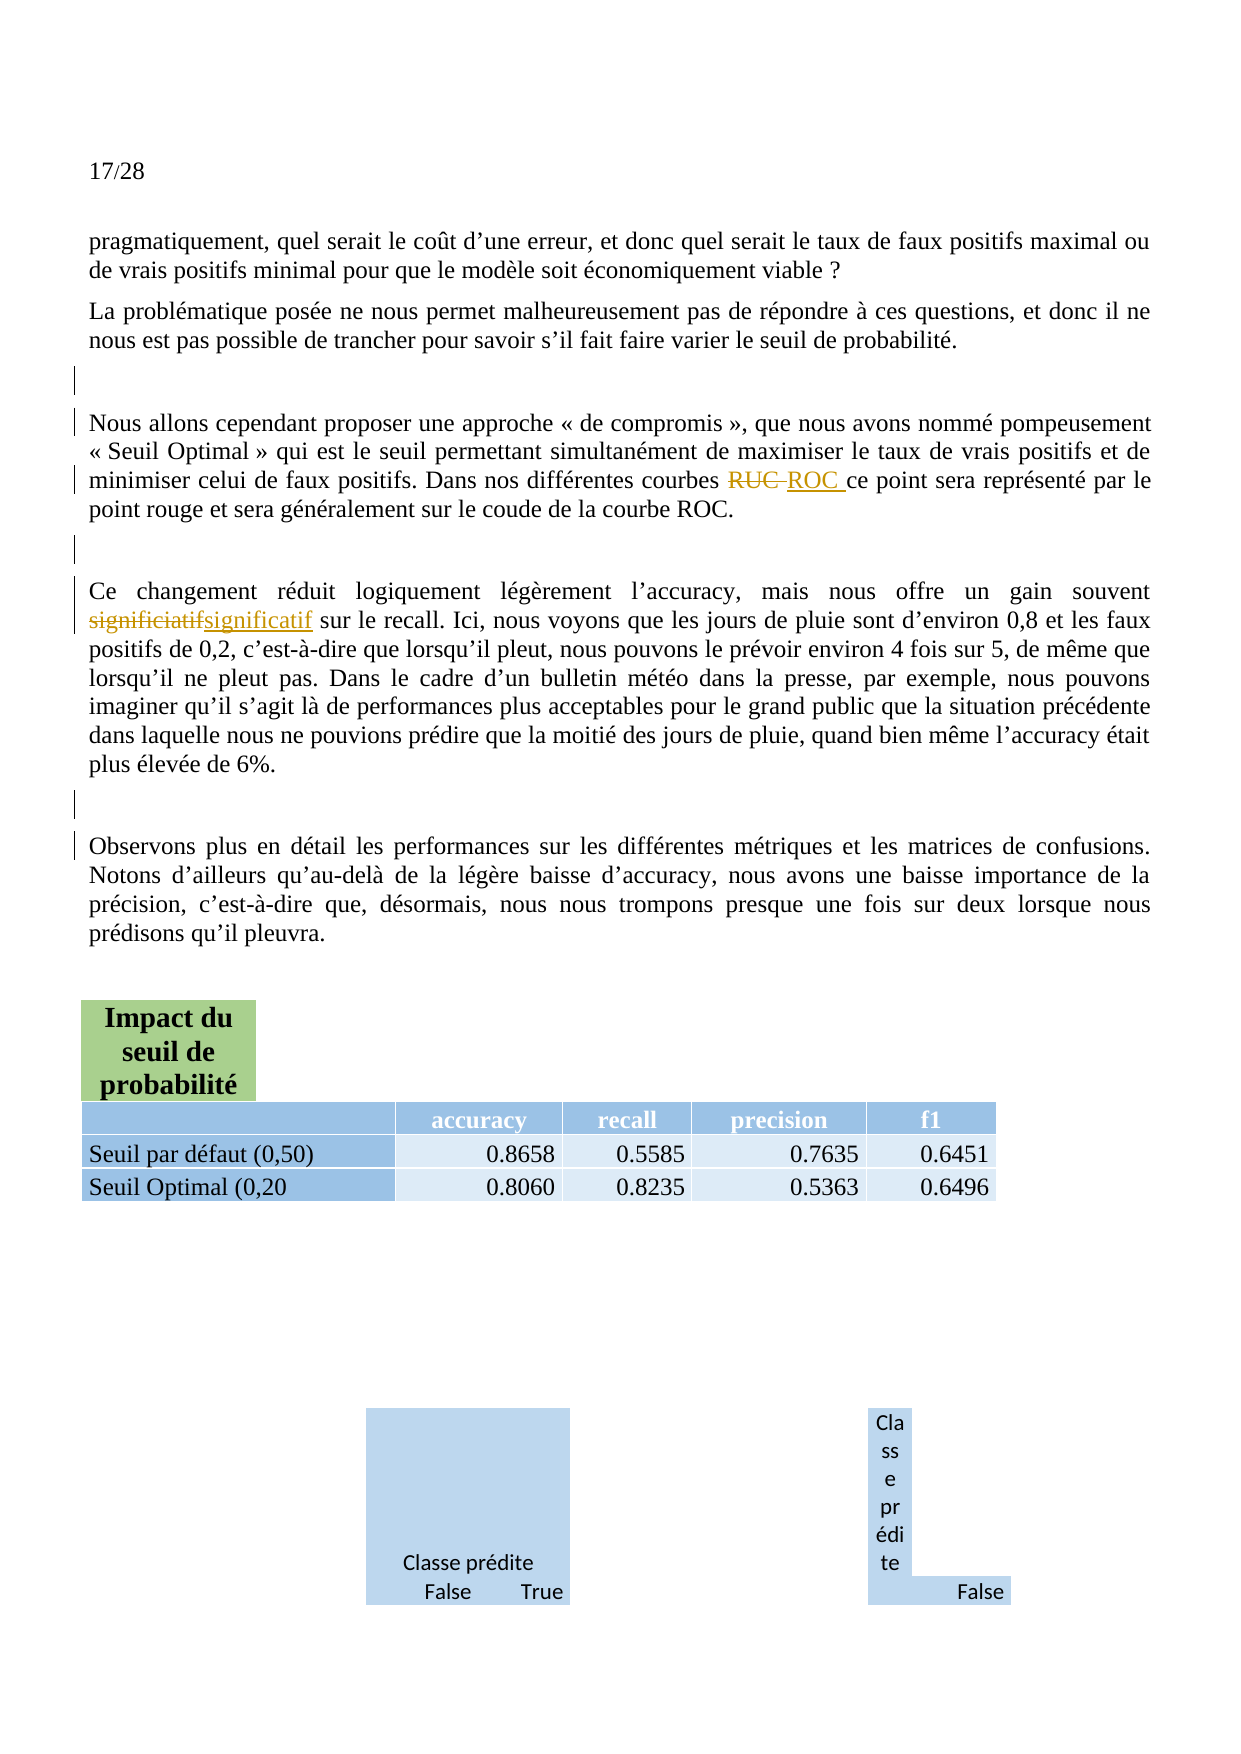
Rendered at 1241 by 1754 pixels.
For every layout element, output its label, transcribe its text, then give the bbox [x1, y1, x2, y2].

table_cell 0.8658 [396, 1135, 562, 1167]
table_cell False [366, 1576, 479, 1605]
text Ce changement réduit logiquement légèrement l’accuracy, mais nous offre un gain souvent significatif sur le recall. Ici, nous voyons que les jours de pluie sont d’environ 0,8 et les faux positifs de 0,2, c’est-à-dire que lorsqu’il pleut, nous pouvons le prévoir environ 4 fois sur 5, de même que lorsqu’il ne pleut pas. Dans le cadre d’un bulletin météo dans la presse, par exemple, nous pouvons imaginer qu’il s’agit là de performances plus acceptables pour le grand public que la situation précédente dans laquelle nous ne pouvions prédire que la moitié des jours de pluie, quand bien même l’accuracy était plus élevée de 6%. [89, 535, 1152, 778]
text La problématique posée ne nous permet malheureusement pas de répondre à ces questions, et donc il ne nous est pas possible de trancher pour savoir s’il fait faire varier le seuil de probabilité. [89, 296, 1152, 354]
table_cell [791, 1576, 868, 1605]
text Observons plus en détail les performances sur les différentes métriques et les matrices de confusions. Notons d’ailleurs qu’au-delà de la légère baisse d’accuracy, nous avons une baisse importance de la précision, c’est-à-dire que, désormais, nous nous trompons presque une fois sur deux lorsque nous prédisons qu’il pleuvra. [89, 790, 1152, 946]
table_cell recall [563, 1102, 691, 1134]
table_cell [297, 1576, 366, 1605]
table_cell 0.6496 [867, 1169, 996, 1201]
table_cell True [479, 1576, 570, 1605]
table_cell 0.7635 [692, 1135, 866, 1167]
table_cell [214, 1576, 297, 1605]
text Nous allons cependant proposer une approche « de compromis », que nous avons nommé pompeusement « Seuil Optimal » qui est le seuil permettant simultanément de maximiser le taux de vrais positifs et de minimiser celui de faux positifs. Dans nos différentes courbes ROC ce point sera représenté par le point rouge et sera généralement sur le coude de la courbe ROC. [89, 366, 1152, 523]
table_header [791, 1408, 868, 1576]
table_header [214, 1408, 297, 1576]
table_cell Seuil par défaut (0,50) [82, 1135, 395, 1167]
table_header [698, 1408, 791, 1576]
table_cell precision [692, 1102, 866, 1134]
table_header [297, 1408, 366, 1576]
table_cell [570, 1576, 698, 1605]
table_cell 0.6451 [867, 1135, 996, 1167]
table_cell [82, 1102, 395, 1134]
table_header Classe prédite [366, 1408, 570, 1576]
table_cell Seuil Optimal (0,20 [82, 1169, 395, 1201]
table_header [570, 1408, 698, 1576]
table_cell f1 [867, 1102, 996, 1134]
table_cell 0.8235 [563, 1169, 691, 1201]
text pragmatiquement, quel serait le coût d’une erreur, et donc quel serait le taux de faux positifs maximal ou de vrais positifs minimal pour que le modèle soit économiquement viable ? [89, 226, 1152, 284]
table_cell [698, 1576, 791, 1605]
table_header Impact du seuil de probabilité [81, 1000, 256, 1101]
table_cell 0.8060 [396, 1169, 562, 1201]
table_cell accuracy [396, 1102, 562, 1134]
table_header Classe prédite [868, 1408, 912, 1576]
table_cell False [868, 1576, 1011, 1605]
table_cell 0.5363 [692, 1169, 866, 1201]
table_cell 0.5585 [563, 1135, 691, 1167]
